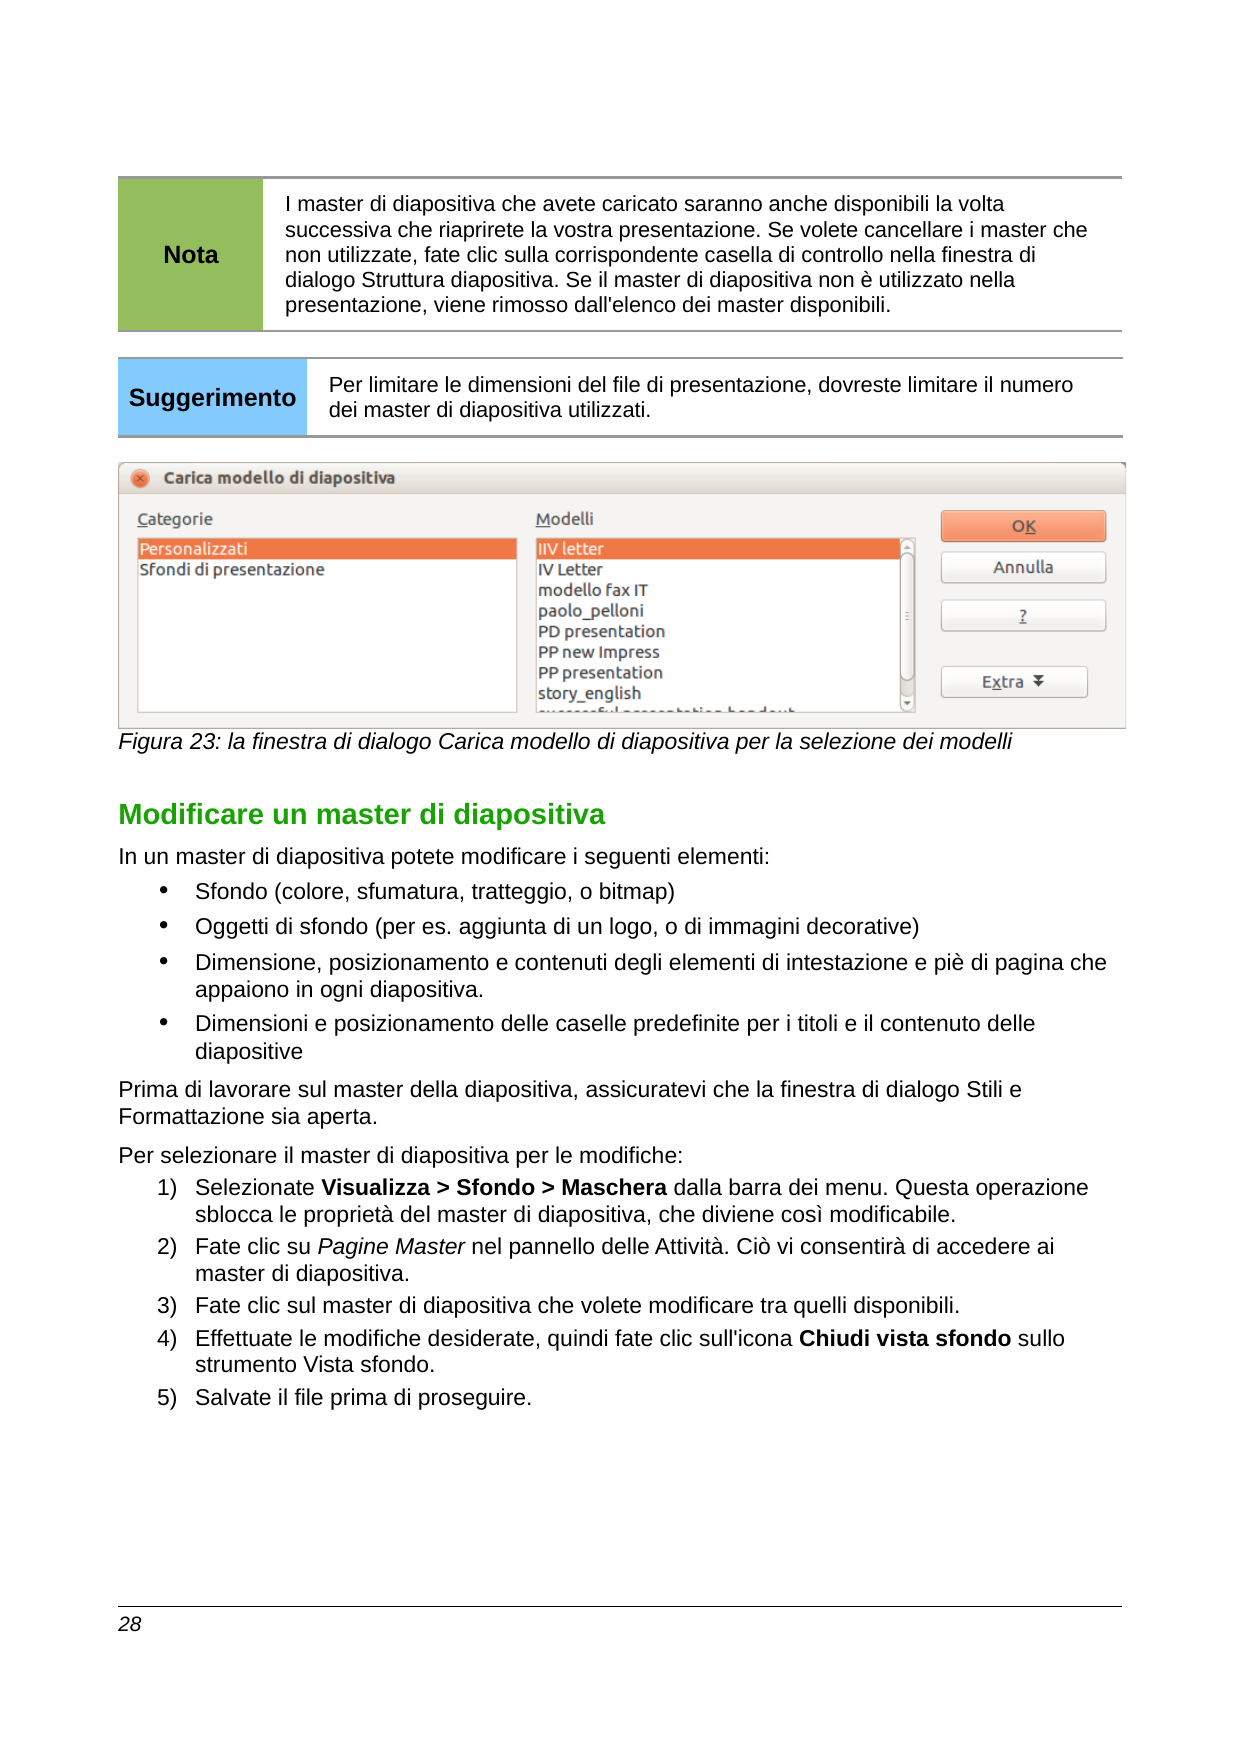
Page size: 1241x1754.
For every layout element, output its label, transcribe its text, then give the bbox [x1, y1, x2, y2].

list Dimensioni e posizionamento delle caselle predefinite per i titoli e il contenuto delle diapositive [156, 1008, 1122, 1064]
list Per selezionare il master di diapositiva per le modifiche: [118, 1142, 1122, 1168]
text Prima di lavorare sul master della diapositiva, assicuratevi che la finestra di dialogo Stili e Formattazione sia aperta. [118, 1076, 1122, 1129]
list Oggetti di sfondo (per es. aggiunta di un logo, o di immagini decorative) [156, 911, 1122, 940]
list Fate clic sul master di diapositiva che volete modificare tra quelli disponibili. [177, 1292, 1122, 1319]
list In un master di diapositiva potete modificare i seguenti elementi: [118, 843, 1122, 869]
list Salvate il file prima di proseguire. [177, 1384, 1122, 1410]
picture [118, 462, 1127, 729]
table_header Per limitare le dimensioni del file di presentazione, dovreste limitare il numero dei master di diapositiva utilizzati. [307, 359, 1123, 435]
table_header Suggerimento [118, 359, 307, 435]
table_header Nota [118, 179, 263, 330]
list Selezionate Visualizza > Sfondo > Maschera dalla barra dei menu. Questa operazione sblocca le proprietà del master di diapositiva, che diviene così modificabile. [177, 1174, 1122, 1227]
list Dimensione, posizionamento e contenuti degli elementi di intestazione e piè di pagina che appaiono in ogni diapositiva. [156, 947, 1122, 1002]
subtitle Modificare un master di diapositiva [118, 797, 1122, 831]
list Sfondo (colore, sfumatura, tratteggio, o bitmap) [156, 876, 1122, 905]
list Effettuate le modifiche desiderate, quindi fate clic sull'icona Chiudi vista sfondo sullo strumento Vista sfondo. [177, 1325, 1122, 1378]
text Figura 23: la finestra di dialogo Carica modello di diapositiva per la selezione dei modelli [118, 729, 1126, 754]
table_header I master di diapositiva che avete caricato saranno anche disponibili la volta successiva che riaprirete la vostra presentazione. Se volete cancellare i master che non utilizzate, fate clic sulla corrispondente casella di controllo nella finestra di dialogo Struttura diapositiva. Se il master di diapositiva non è utilizzato nella presentazione, viene rimosso dall'elenco dei master disponibili. [264, 179, 1122, 330]
list Fate clic su Pagine Master nel pannello delle Attività. Ciò vi consentirà di accedere ai master di diapositiva. [177, 1233, 1122, 1286]
